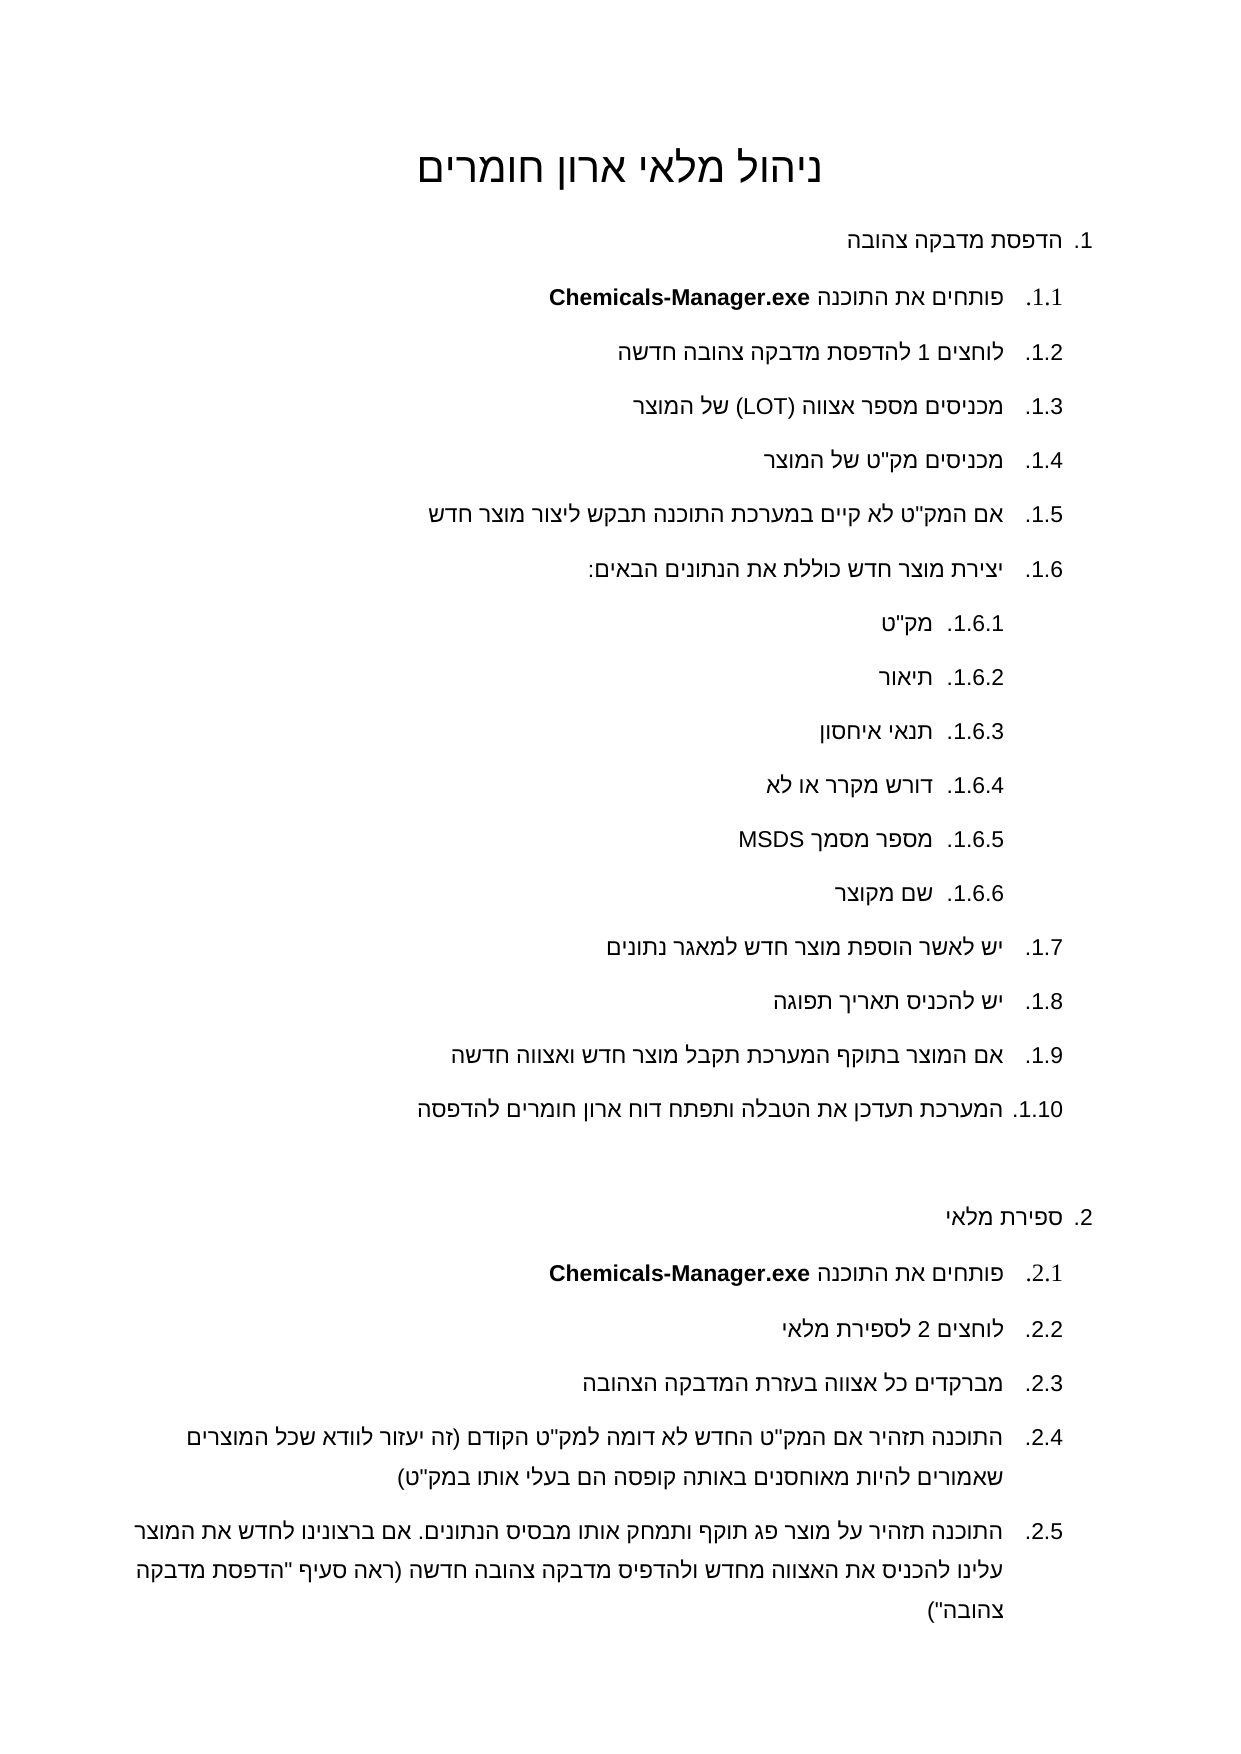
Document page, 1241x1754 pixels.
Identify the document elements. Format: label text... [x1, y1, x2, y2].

list מק"ט [118, 609, 1004, 636]
list פותחים את התוכנה Chemicals-Manager.exe [118, 282, 1063, 310]
list מברקדים כל אצווה בעזרת המדבקה הצהובה [118, 1370, 1063, 1396]
title ניהול מלאי ארון חומרים [118, 143, 1122, 191]
list הדפסת מדבקה צהובה [118, 227, 1093, 254]
list מספר מסמך MSDS [118, 826, 1004, 852]
list תנאי איחסון [118, 718, 1004, 744]
list יצירת מוצר חדש כוללת את הנתונים הבאים: [118, 556, 1063, 582]
list המערכת תעדכן את הטבלה ותפתח דוח ארון חומרים להדפסה [118, 1096, 1063, 1122]
list שם מקוצר [118, 880, 1004, 906]
list יש להכניס תאריך תפוגה [118, 988, 1063, 1014]
list פותחים את התוכנה Chemicals-Manager.exe [118, 1258, 1063, 1287]
list תיאור [118, 664, 1004, 690]
list מכניסים מק"ט של המוצר [118, 447, 1063, 474]
list ספירת מלאי [118, 1204, 1093, 1231]
list התוכנה תזהיר על מוצר פג תוקף ותמחק אותו מבסיס הנתונים. אם ברצונינו לחדש את המוצר עלינו להכניס את האצווה מחדש ולהדפיס מדבקה צהובה חדשה (ראה סעיף "הדפסת מדבקה צהובה") [118, 1518, 1063, 1623]
list לוחצים 1 להדפסת מדבקה צהובה חדשה [118, 339, 1063, 366]
list לוחצים 2 לספירת מלאי [118, 1316, 1063, 1342]
list יש לאשר הוספת מוצר חדש למאגר נתונים [118, 934, 1063, 960]
list התוכנה תזהיר אם המק"ט החדש לא דומה למק"ט הקודם (זה יעזור לוודא שכל המוצרים שאמורים להיות מאוחסנים באותה קופסה הם בעלי אותו במק"ט) [118, 1424, 1063, 1490]
list דורש מקרר או לא [118, 772, 1004, 798]
list מכניסים מספר אצווה (LOT) של המוצר [118, 393, 1063, 420]
list אם המוצר בתוקף המערכת תקבל מוצר חדש ואצווה חדשה [118, 1042, 1063, 1068]
list אם המק"ט לא קיים במערכת התוכנה תבקש ליצור מוצר חדש [118, 501, 1063, 528]
